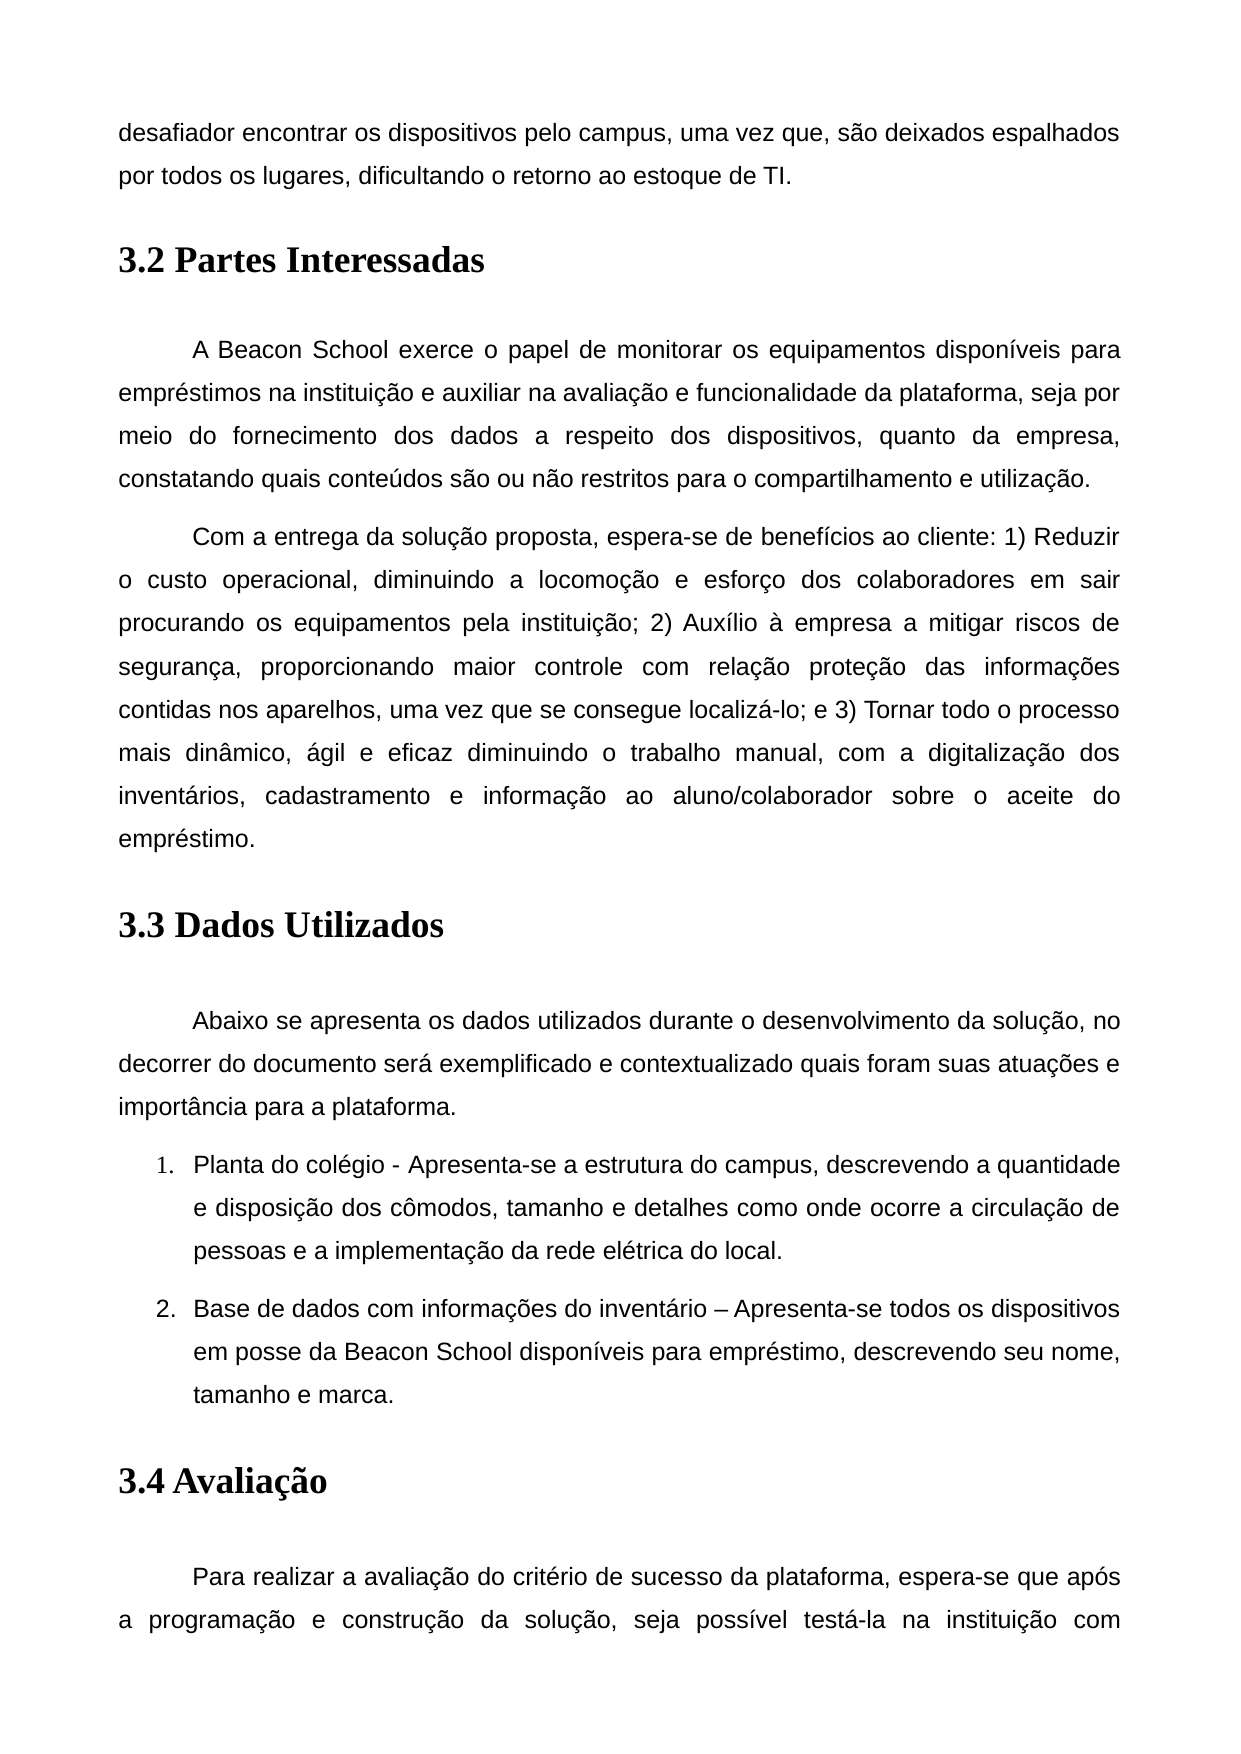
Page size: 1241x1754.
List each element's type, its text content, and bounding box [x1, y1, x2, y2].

list Base de dados com informações do inventário – Apresenta-se todos os dispositivos em posse da Beacon School disponíveis para empréstimo, descrevendo seu nome, tamanho e marca. [156, 1294, 1122, 1409]
text A Beacon School exerce o papel de monitorar os equipamentos disponíveis para empréstimos na instituição e auxiliar na avaliação e funcionalidade da plataforma, seja por meio do fornecimento dos dados a respeito dos dispositivos, quanto da empresa, constatando quais conteúdos são ou não restritos para o compartilhamento e utilização. [118, 335, 1122, 493]
text Abaixo se apresenta os dados utilizados durante o desenvolvimento da solução, no decorrer do documento será exemplificado e contextualizado quais foram suas atuações e importância para a plataforma. [118, 1006, 1122, 1121]
subtitle 3.3 Dados Utilizados [118, 903, 1122, 946]
subtitle 3.4 Avaliação [118, 1459, 1122, 1502]
text desafiador encontrar os dispositivos pelo campus, uma vez que, são deixados espalhados por todos os lugares, dificultando o retorno ao estoque de TI. [118, 118, 1122, 190]
list Planta do colégio - Apresenta-se a estrutura do campus, descrevendo a quantidade e disposição dos cômodos, tamanho e detalhes como onde ocorre a circulação de pessoas e a implementação da rede elétrica do local. [156, 1150, 1122, 1265]
text Para realizar a avaliação do critério de sucesso da plataforma, espera-se que após a programação e construção da solução, seja possível testá-la na instituição com [118, 1562, 1122, 1634]
subtitle 3.2 Partes Interessadas [118, 238, 1122, 281]
text Com a entrega da solução proposta, espera-se de benefícios ao cliente: 1) Reduzir o custo operacional, diminuindo a locomoção e esforço dos colaboradores em sair procurando os equipamentos pela instituição; 2) Auxílio à empresa a mitigar riscos de segurança, proporcionando maior controle com relação proteção das informações contidas nos aparelhos, uma vez que se consegue localizá-lo; e 3) Tornar todo o processo mais dinâmico, ágil e eficaz diminuindo o trabalho manual, com a digitalização dos inventários, cadastramento e informação ao aluno/colaborador sobre o aceite do empréstimo. [118, 522, 1122, 853]
